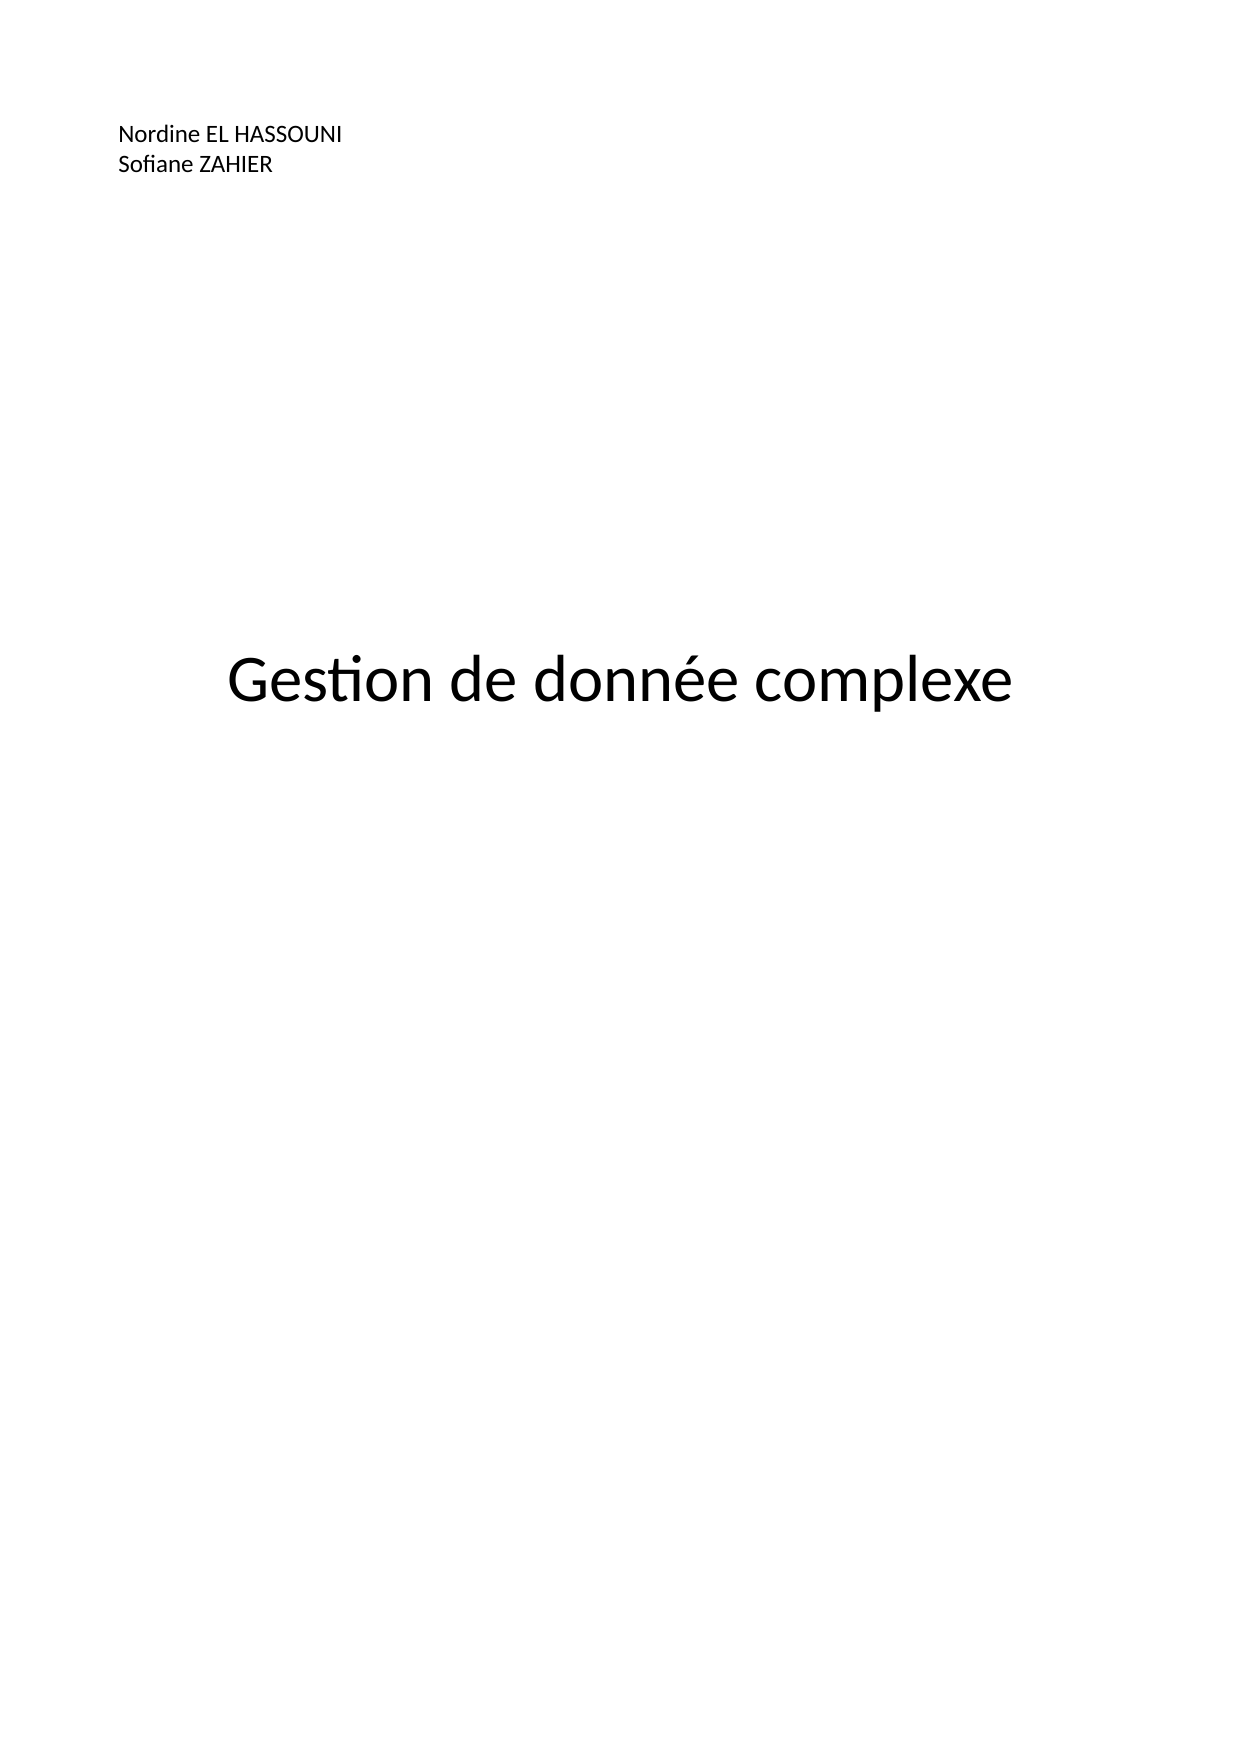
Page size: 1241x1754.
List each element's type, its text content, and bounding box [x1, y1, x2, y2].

text Gestion de donnée complexe [118, 637, 1122, 718]
text Sofiane ZAHIER [118, 149, 1122, 179]
text Nordine EL HASSOUNI [118, 118, 1122, 149]
